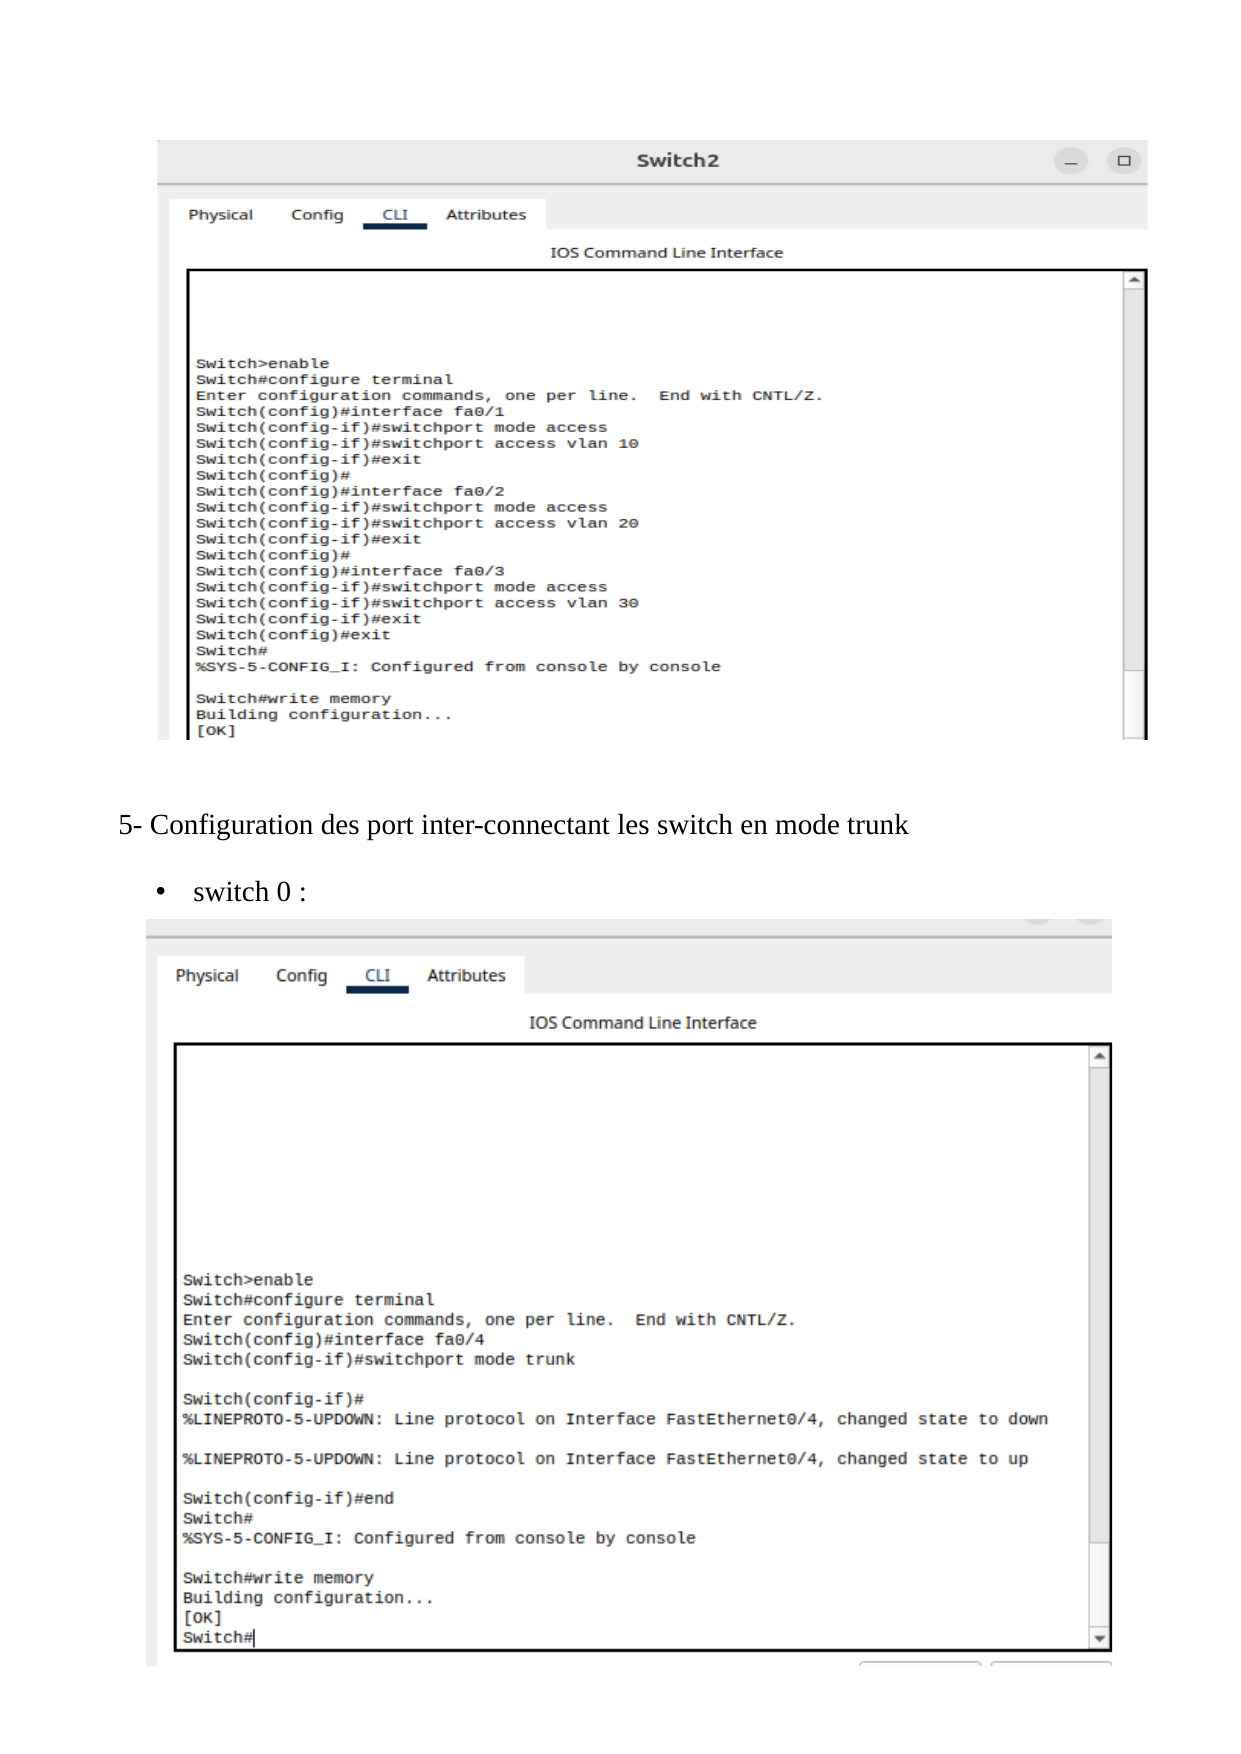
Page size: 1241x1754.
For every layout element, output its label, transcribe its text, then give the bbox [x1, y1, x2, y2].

picture [157, 140, 1148, 740]
picture [145, 919, 1113, 1666]
text 5- Configuration des port inter-connectant les switch en mode trunk [118, 807, 1122, 840]
list switch 0 : [156, 874, 1122, 907]
